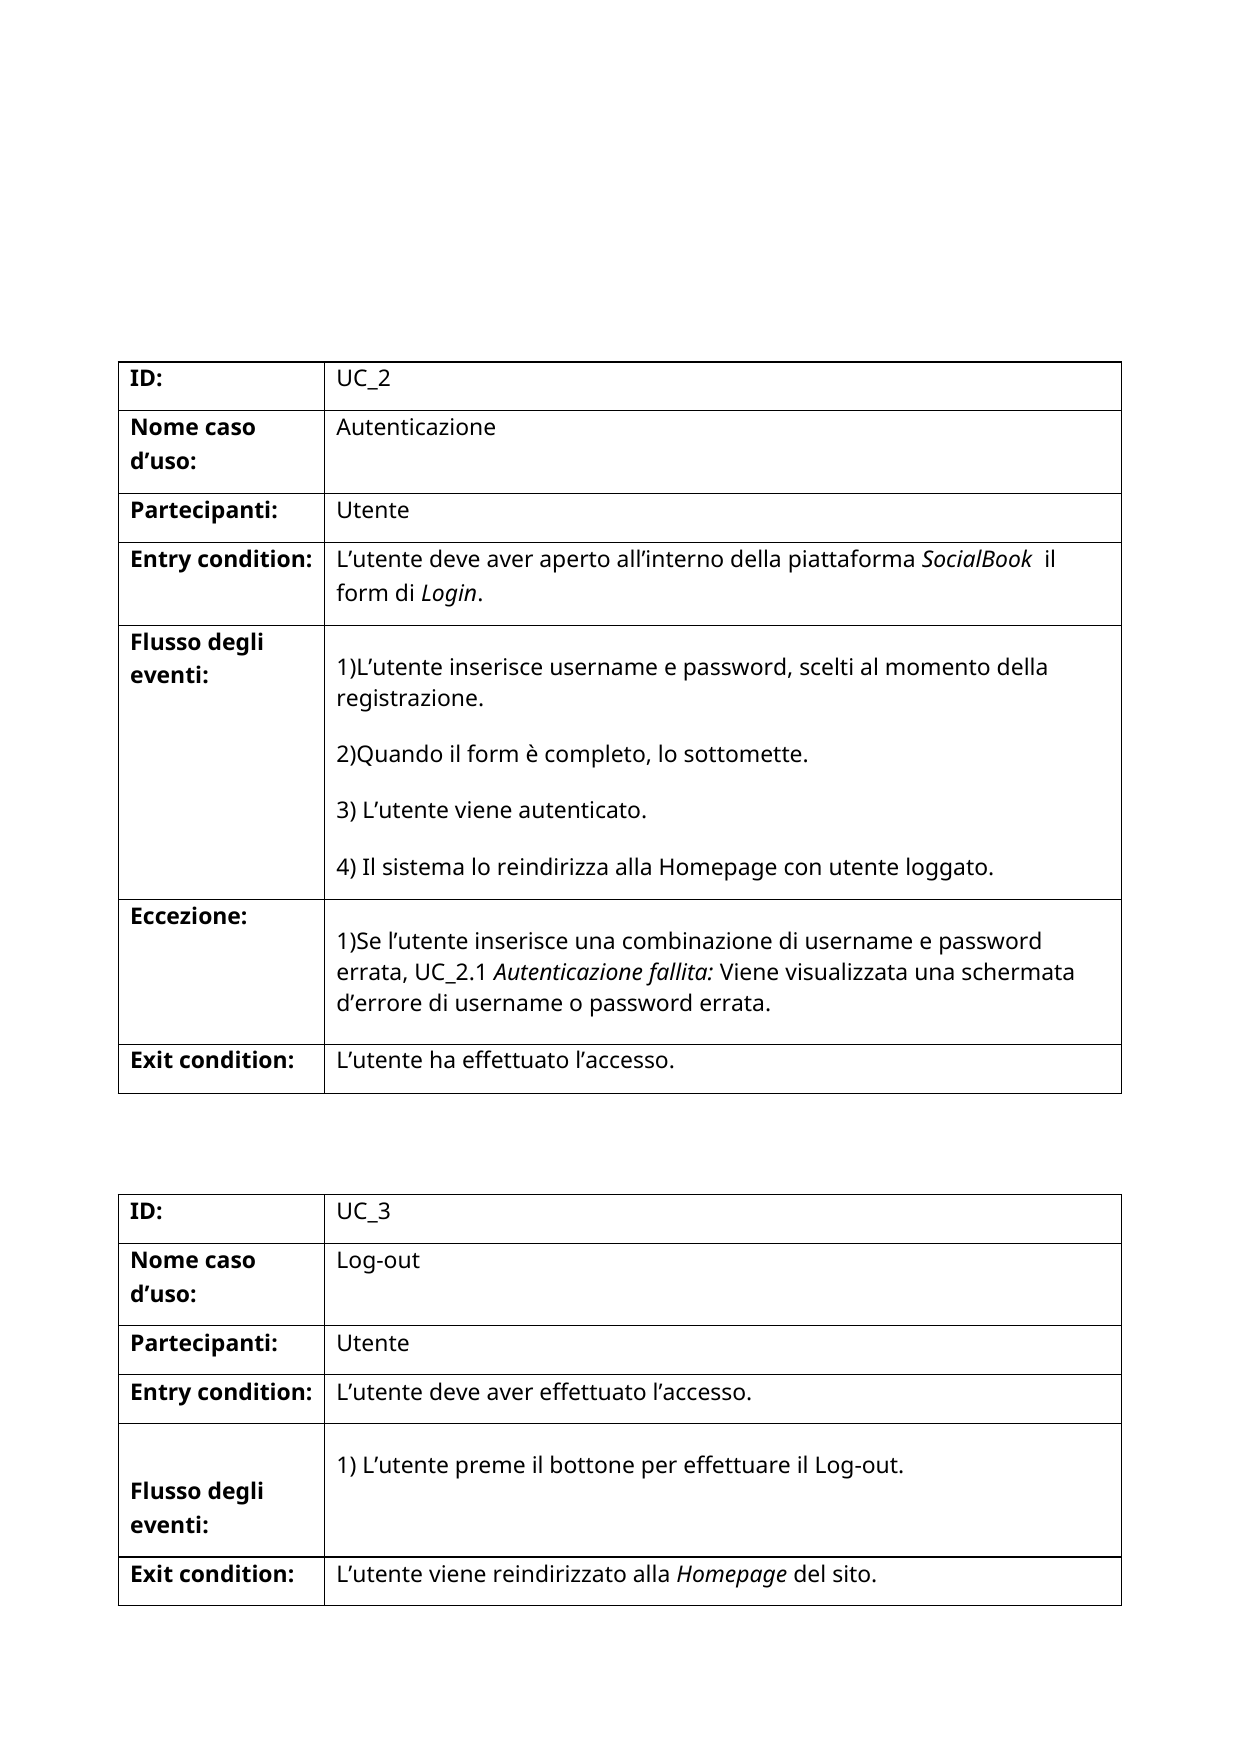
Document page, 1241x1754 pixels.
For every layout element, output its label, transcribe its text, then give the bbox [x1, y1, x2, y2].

table_cell Partecipanti: [119, 494, 324, 542]
table_header UC_3 [325, 1195, 1121, 1243]
table_cell Flusso degli eventi: [119, 626, 324, 899]
table_cell Utente [325, 494, 1121, 542]
table_cell Utente [325, 1326, 1121, 1374]
table_header ID: [119, 363, 324, 410]
table_cell Nome caso d’uso: [119, 411, 324, 493]
table_cell Nome caso d’uso: [119, 1244, 324, 1325]
table_cell 1)L’utente inserisce username e password, scelti al momento della registrazione. 2)Quando il form è completo, lo sottomette. 3) L’utente viene autenticato. 4) Il sistema lo reindirizza alla Homepage con utente loggato. [325, 626, 1121, 899]
table_header ID: [119, 1195, 324, 1243]
table_cell Eccezione: [119, 900, 324, 1043]
table_cell L’utente deve aver effettuato l’accesso. [325, 1375, 1121, 1423]
table_cell Exit condition: [119, 1558, 324, 1605]
table_cell Log-out [325, 1244, 1121, 1325]
table_cell L’utente viene reindirizzato alla Homepage del sito. [325, 1558, 1121, 1605]
table_cell Flusso degli eventi: [119, 1424, 324, 1556]
table_cell 1) L’utente preme il bottone per effettuare il Log-out. [325, 1424, 1121, 1556]
table_cell Partecipanti: [119, 1326, 324, 1374]
table_cell Autenticazione [325, 411, 1121, 493]
table_cell Entry condition: [119, 1375, 324, 1423]
table_header UC_2 [325, 363, 1121, 410]
table_cell L’utente ha effettuato l’accesso. [325, 1045, 1121, 1092]
table_cell Entry condition: [119, 543, 324, 625]
table_cell Exit condition: [119, 1045, 324, 1092]
table_cell L’utente deve aver aperto all’interno della piattaforma SocialBook il form di Login. [325, 543, 1121, 625]
table_cell 1)Se l’utente inserisce una combinazione di username e password errata, UC_2.1 Autenticazione fallita: Viene visualizzata una schermata d’errore di username o password errata. [325, 900, 1121, 1043]
